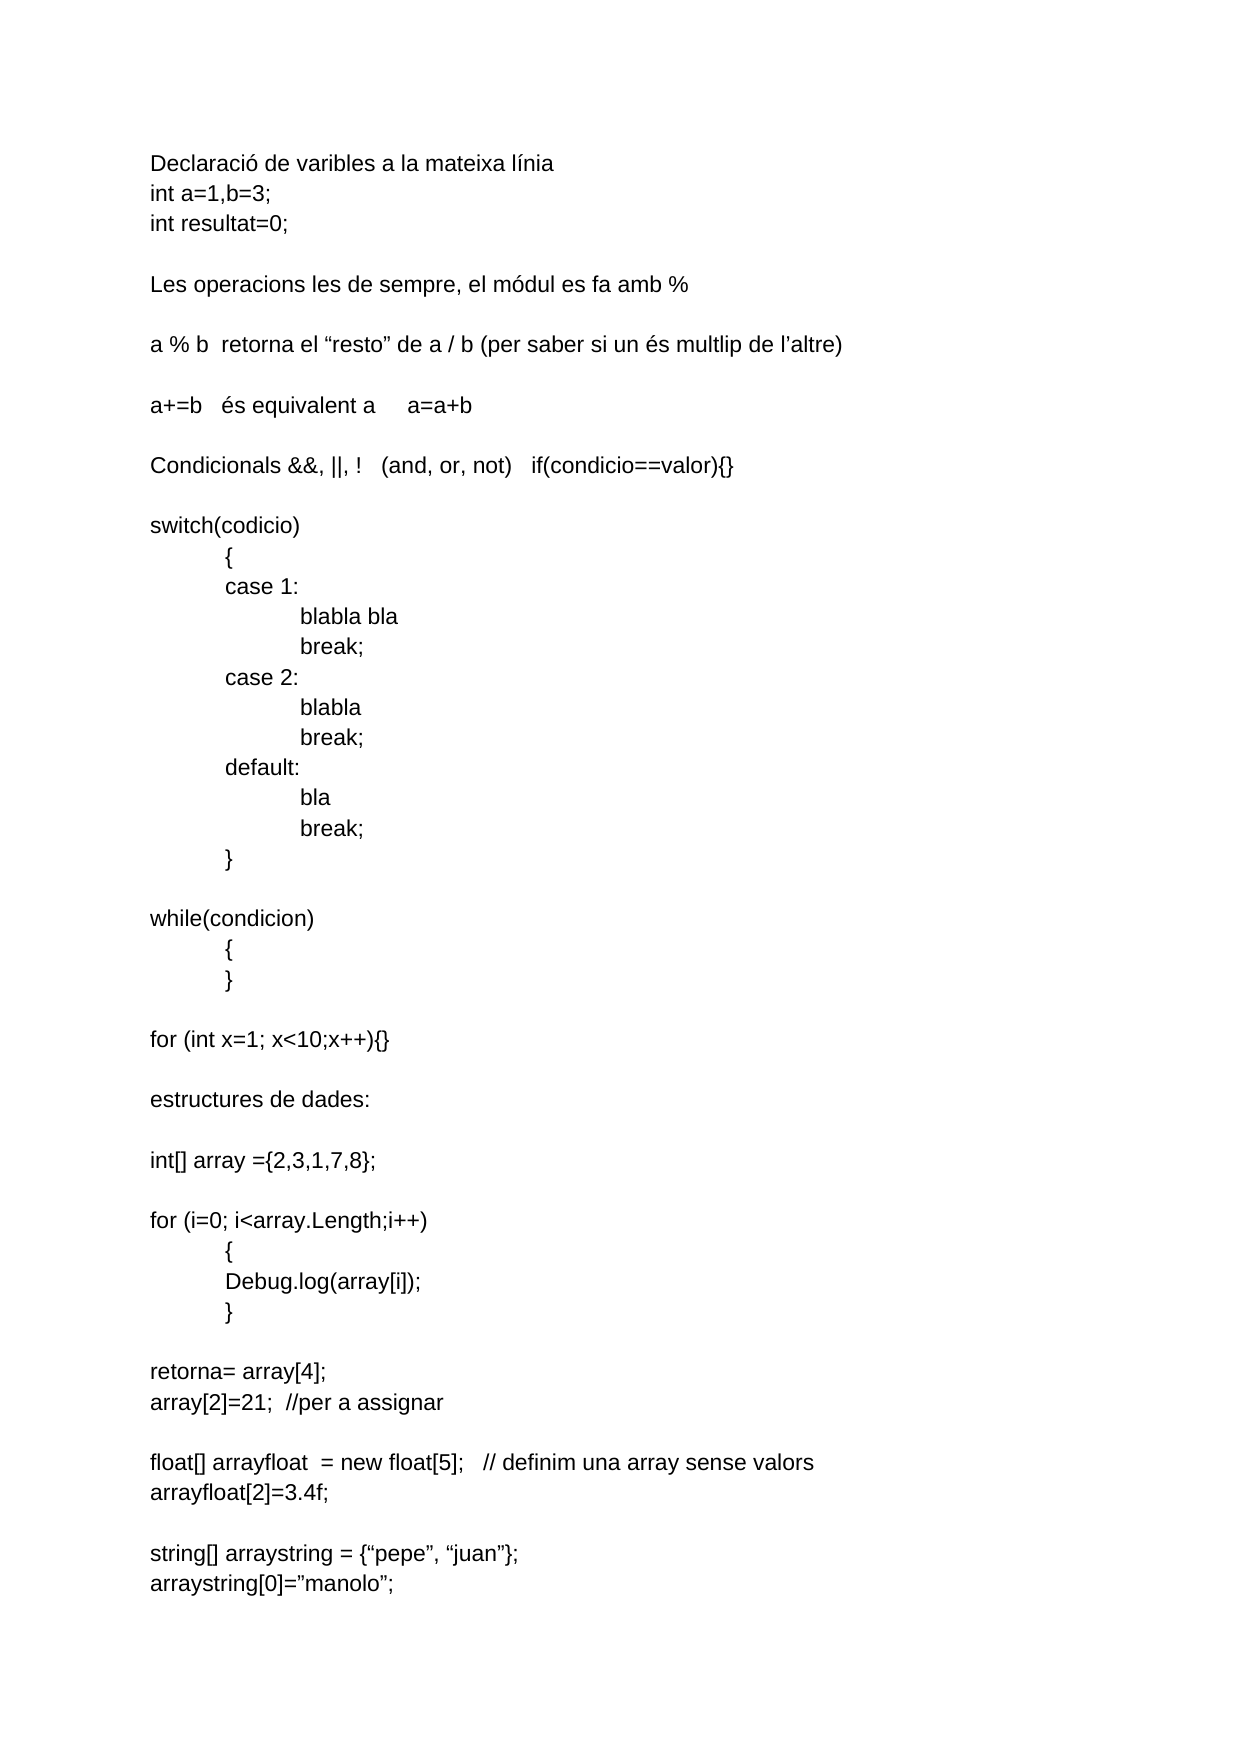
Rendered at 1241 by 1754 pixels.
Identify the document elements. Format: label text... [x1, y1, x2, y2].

text retorna= array[4]; [150, 1358, 1090, 1385]
text array[2]=21; //per a assignar [150, 1388, 1090, 1415]
text Les operacions les de sempre, el módul es fa amb % [150, 271, 1090, 297]
text { [150, 1237, 1090, 1264]
text for (i=0; i<array.Length;i++) [150, 1207, 1090, 1234]
text a % b retorna el “resto” de a / b (per saber si un és multlip de l’altre) [150, 331, 1090, 358]
text } [225, 845, 1090, 871]
text int[] array ={2,3,1,7,8}; [150, 1147, 1090, 1173]
text float[] arrayfloat = new float[5]; // definim una array sense valors [150, 1449, 1090, 1475]
text switch(codicio) [150, 512, 1090, 539]
text break; [300, 724, 1090, 750]
text case 2: [150, 663, 1090, 690]
text Declaració de varibles a la mateixa línia [150, 150, 1090, 176]
text blabla bla [150, 603, 1090, 629]
text { [150, 543, 1090, 569]
text for (int x=1; x<10;x++){} [150, 1026, 1090, 1052]
text arrayfloat[2]=3.4f; [150, 1479, 1090, 1506]
text Condicionals &&, ||, ! (and, or, not) if(condicio==valor){} [150, 452, 1090, 478]
text } [150, 966, 1090, 992]
text default: [150, 754, 1090, 781]
text } [150, 1298, 1090, 1324]
text Debug.log(array[i]); [150, 1268, 1090, 1294]
text case 1: [150, 573, 1090, 599]
text a+=b és equivalent a a=a+b [150, 392, 1090, 418]
text break; [150, 633, 1090, 660]
text int a=1,b=3; [150, 180, 1090, 207]
text string[] arraystring = {“pepe”, “juan”}; [150, 1539, 1090, 1566]
text arraystring[0]=”manolo”; [150, 1570, 1090, 1596]
text break; [225, 814, 1090, 841]
text int resultat=0; [150, 210, 1090, 237]
text bla [225, 784, 1090, 811]
text blabla [225, 694, 1090, 720]
text while(condicion) [150, 905, 1090, 932]
text { [150, 935, 1090, 962]
text estructures de dades: [150, 1086, 1090, 1113]
